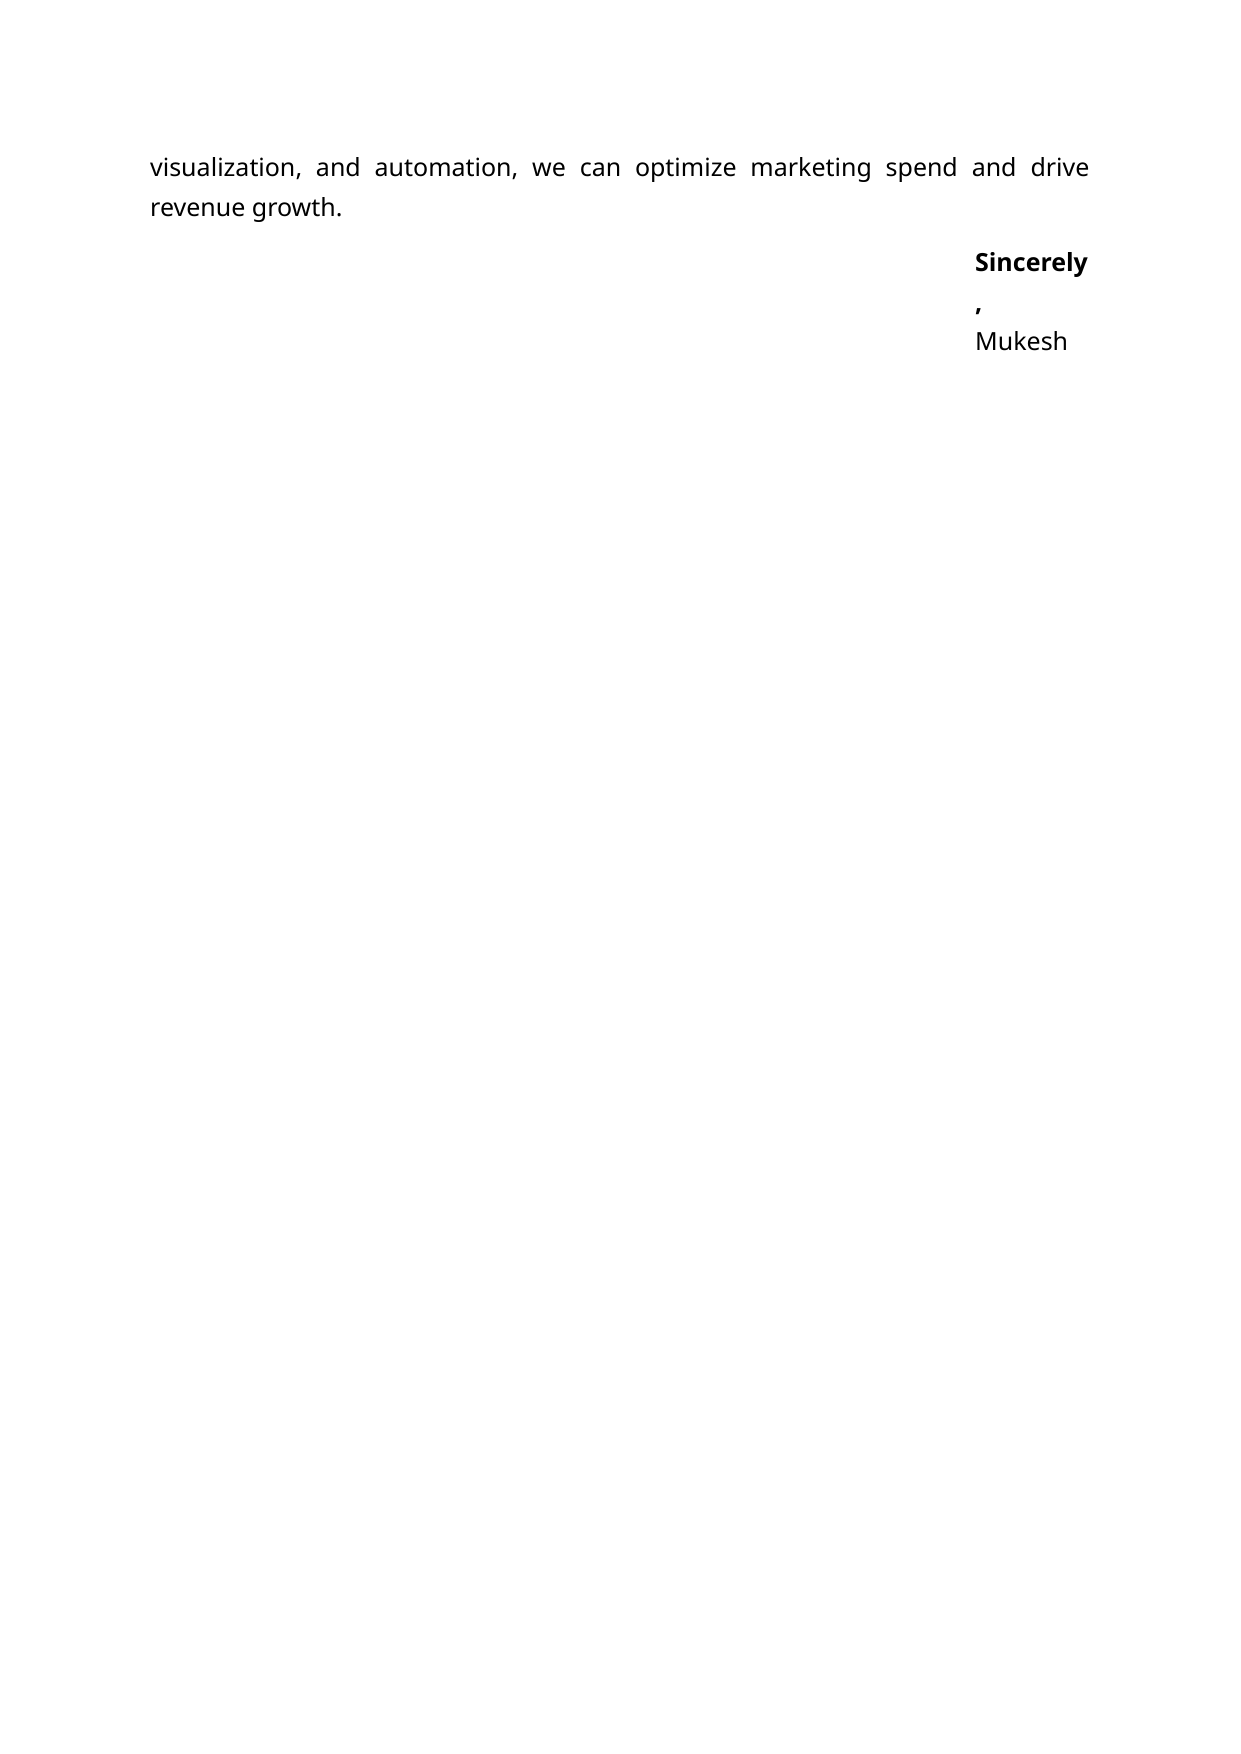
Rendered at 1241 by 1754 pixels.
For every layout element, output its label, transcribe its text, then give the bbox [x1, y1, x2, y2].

text Sincerely, Mukesh [975, 245, 1090, 357]
text visualization, and automation, we can optimize marketing spend and drive revenue growth. [150, 150, 1090, 223]
